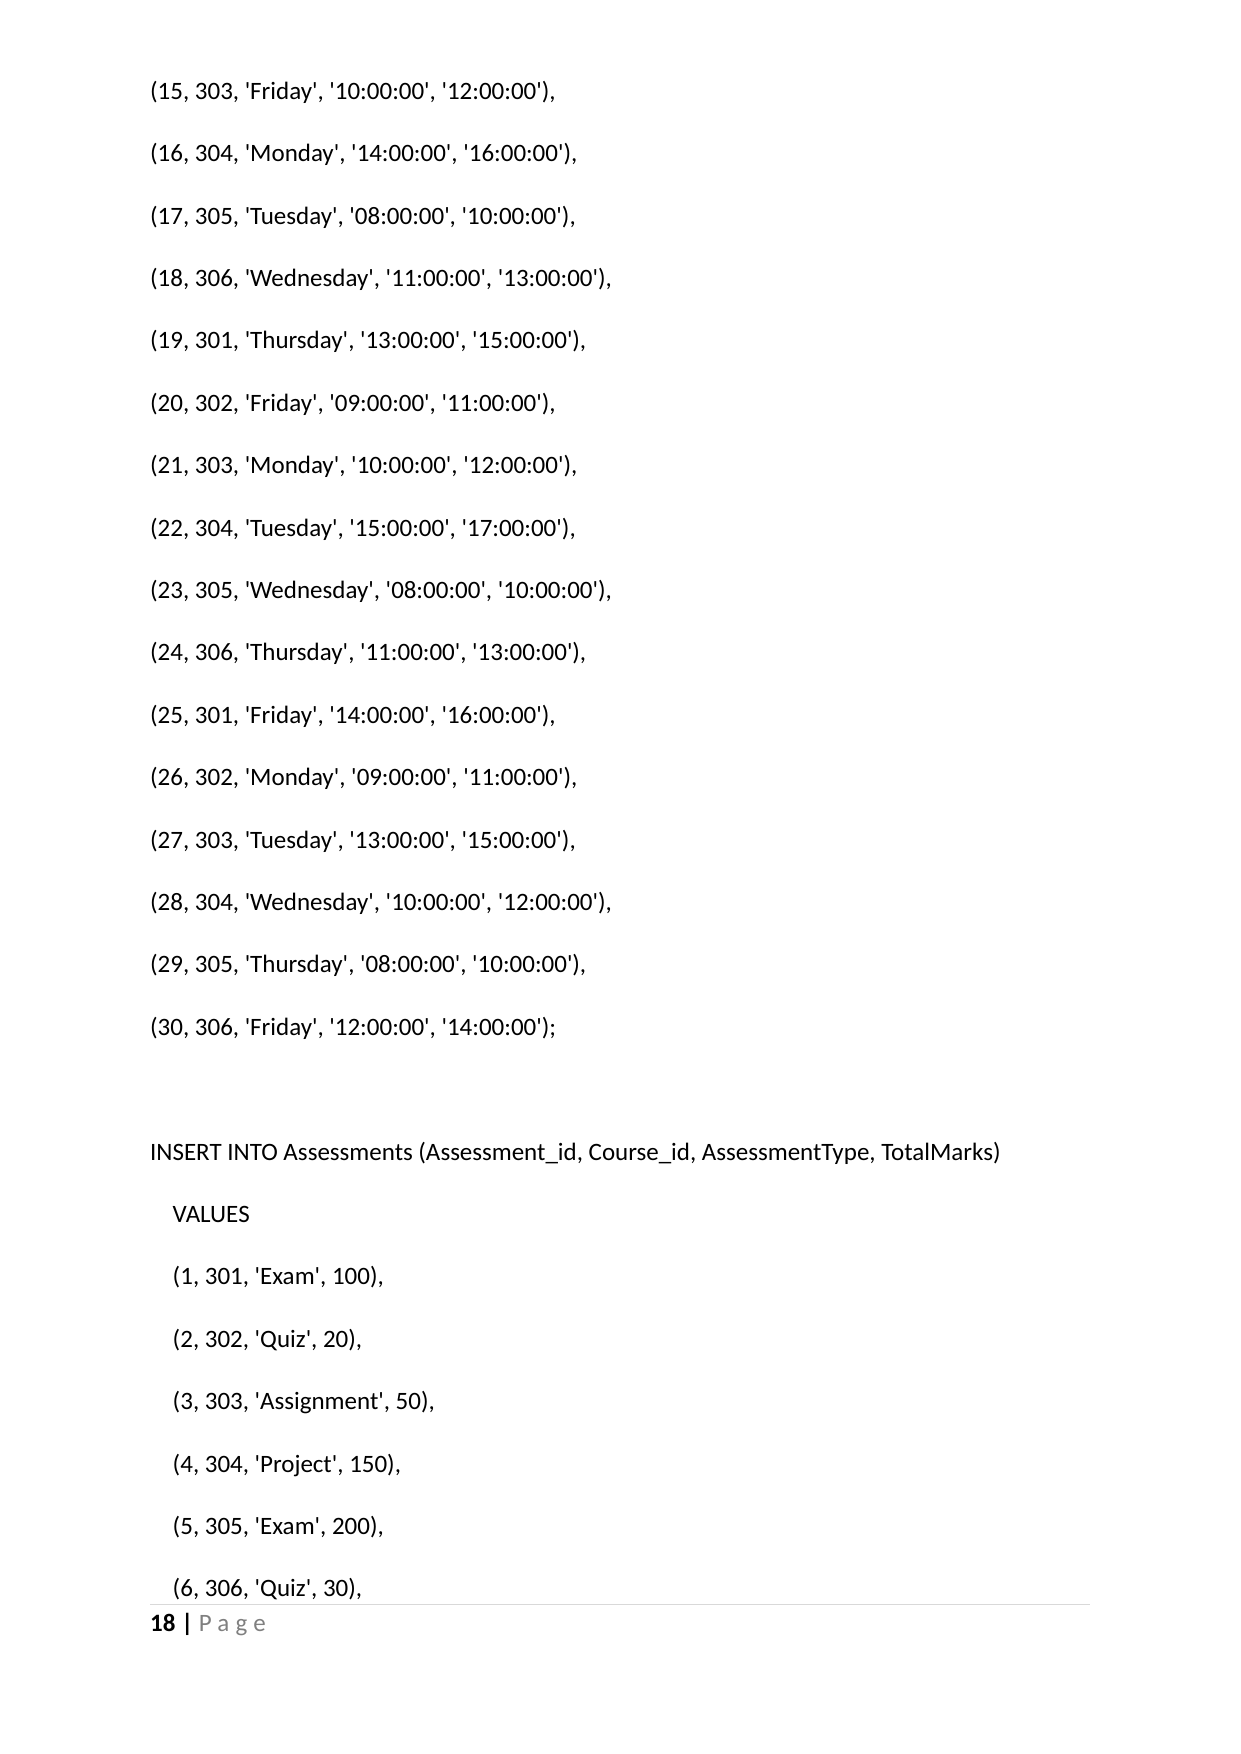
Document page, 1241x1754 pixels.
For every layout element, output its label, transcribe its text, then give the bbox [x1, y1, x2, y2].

text INSERT INTO Assessments (Assessment_id, Course_id, AssessmentType, TotalMarks) [150, 1136, 1090, 1166]
text (21, 303, 'Monday', '10:00:00', '12:00:00'), [150, 449, 1090, 480]
text (19, 301, 'Thursday', '13:00:00', '15:00:00'), [150, 324, 1090, 355]
text (17, 305, 'Tuesday', '08:00:00', '10:00:00'), [150, 200, 1090, 230]
text (3, 303, 'Assignment', 50), [150, 1385, 1090, 1416]
text (4, 304, 'Project', 150), [150, 1448, 1090, 1478]
text (25, 301, 'Friday', '14:00:00', '16:00:00'), [150, 699, 1090, 729]
text (29, 305, 'Thursday', '08:00:00', '10:00:00'), [150, 948, 1090, 979]
text (15, 303, 'Friday', '10:00:00', '12:00:00'), [150, 75, 1090, 106]
text (22, 304, 'Tuesday', '15:00:00', '17:00:00'), [150, 512, 1090, 542]
text (23, 305, 'Wednesday', '08:00:00', '10:00:00'), [150, 574, 1090, 605]
text (6, 306, 'Quiz', 30), [150, 1572, 1090, 1603]
text (16, 304, 'Monday', '14:00:00', '16:00:00'), [150, 137, 1090, 168]
text (28, 304, 'Wednesday', '10:00:00', '12:00:00'), [150, 886, 1090, 917]
text (20, 302, 'Friday', '09:00:00', '11:00:00'), [150, 387, 1090, 417]
text (18, 306, 'Wednesday', '11:00:00', '13:00:00'), [150, 262, 1090, 293]
text (5, 305, 'Exam', 200), [150, 1510, 1090, 1541]
text (27, 303, 'Tuesday', '13:00:00', '15:00:00'), [150, 824, 1090, 854]
text (30, 306, 'Friday', '12:00:00', '14:00:00'); [150, 1011, 1090, 1041]
text (1, 301, 'Exam', 100), [150, 1261, 1090, 1291]
text (2, 302, 'Quiz', 20), [150, 1323, 1090, 1353]
text VALUES [150, 1198, 1090, 1229]
text (24, 306, 'Thursday', '11:00:00', '13:00:00'), [150, 637, 1090, 667]
text (26, 302, 'Monday', '09:00:00', '11:00:00'), [150, 761, 1090, 792]
